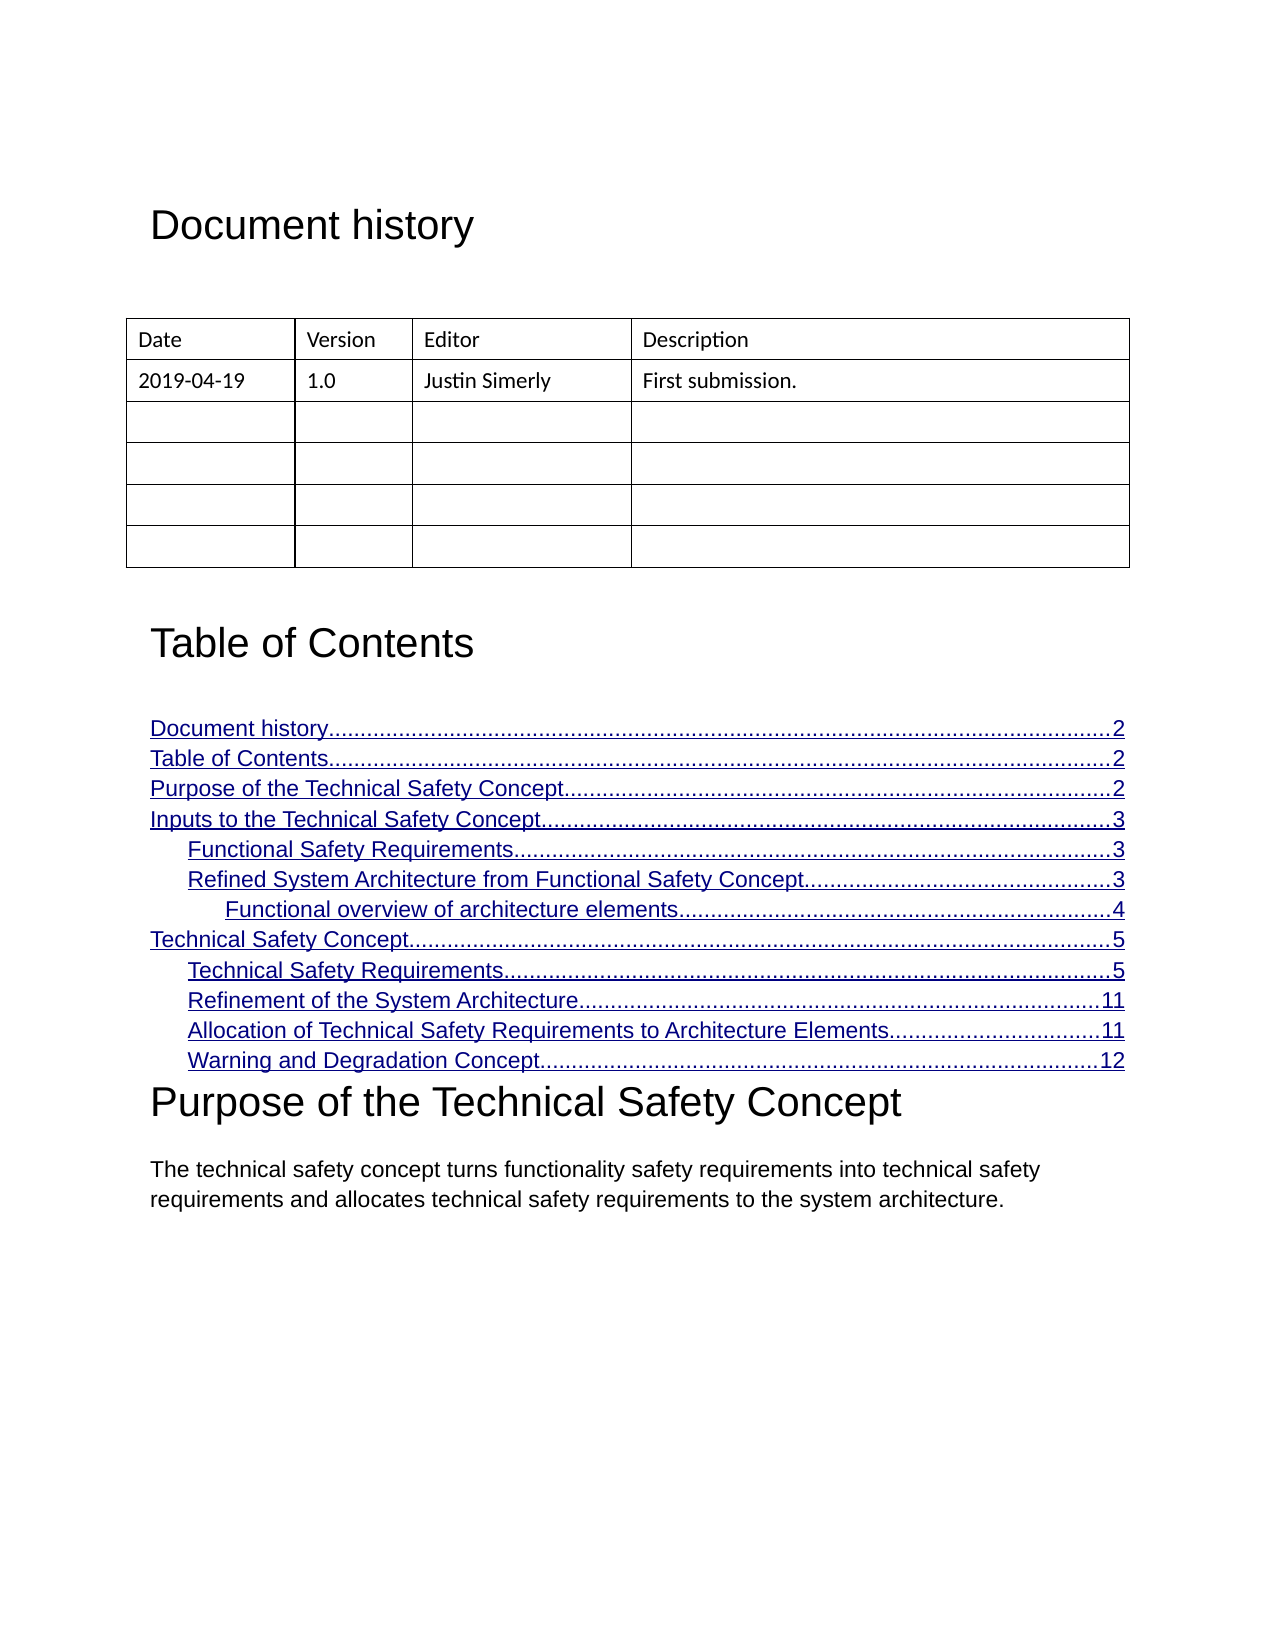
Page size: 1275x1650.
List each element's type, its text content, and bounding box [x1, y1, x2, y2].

table_cell [413, 526, 631, 567]
table_cell [296, 526, 412, 567]
text Refined System Architecture from Functional Safety Concept 3 [150, 866, 1125, 892]
table_cell [127, 443, 294, 484]
subtitle Purpose of the Technical Safety Concept [150, 1077, 1125, 1125]
table_cell [127, 485, 294, 525]
text Technical Safety Concept 5 [150, 926, 1125, 949]
table_cell [632, 443, 1129, 484]
subtitle Document history [150, 200, 1125, 248]
text Purpose of the Technical Safety Concept 2 [150, 775, 1125, 798]
table_cell [127, 526, 294, 567]
table_cell [632, 485, 1129, 525]
subtitle Table of Contents [150, 618, 1125, 666]
text The technical safety concept turns functionality safety requirements into technical safety requirements and allocates technical safety requirements to the system architecture. [150, 1156, 1125, 1212]
text Table of Contents 2 [150, 745, 1125, 768]
text Inputs to the Technical Safety Concept 3 [150, 806, 1125, 828]
table_header Version [296, 319, 412, 359]
table_cell 1.0 [296, 360, 412, 401]
table_header Date [127, 319, 294, 359]
table_cell [413, 443, 631, 484]
table_cell [632, 526, 1129, 567]
table_cell [632, 402, 1129, 442]
table_cell [296, 402, 412, 442]
text Refinement of the System Architecture 11 [150, 987, 1125, 1013]
table_cell [296, 443, 412, 484]
text Warning and Degradation Concept 12 [150, 1047, 1125, 1073]
table_cell Justin Simerly [413, 360, 631, 401]
text Functional overview of architecture elements 4 [150, 896, 1125, 922]
table_header Description [632, 319, 1129, 359]
text Allocation of Technical Safety Requirements to Architecture Elements 11 [150, 1017, 1125, 1043]
table_cell [413, 402, 631, 442]
text Technical Safety Requirements 5 [150, 957, 1125, 983]
text Functional Safety Requirements 3 [150, 836, 1125, 862]
table_cell 2019-04-19 [127, 360, 294, 401]
table_cell First submission. [632, 360, 1129, 401]
table_cell [296, 485, 412, 525]
text Document history 2 [150, 715, 1125, 738]
table_cell [413, 485, 631, 525]
table_cell [127, 402, 294, 442]
table_header Editor [413, 319, 631, 359]
